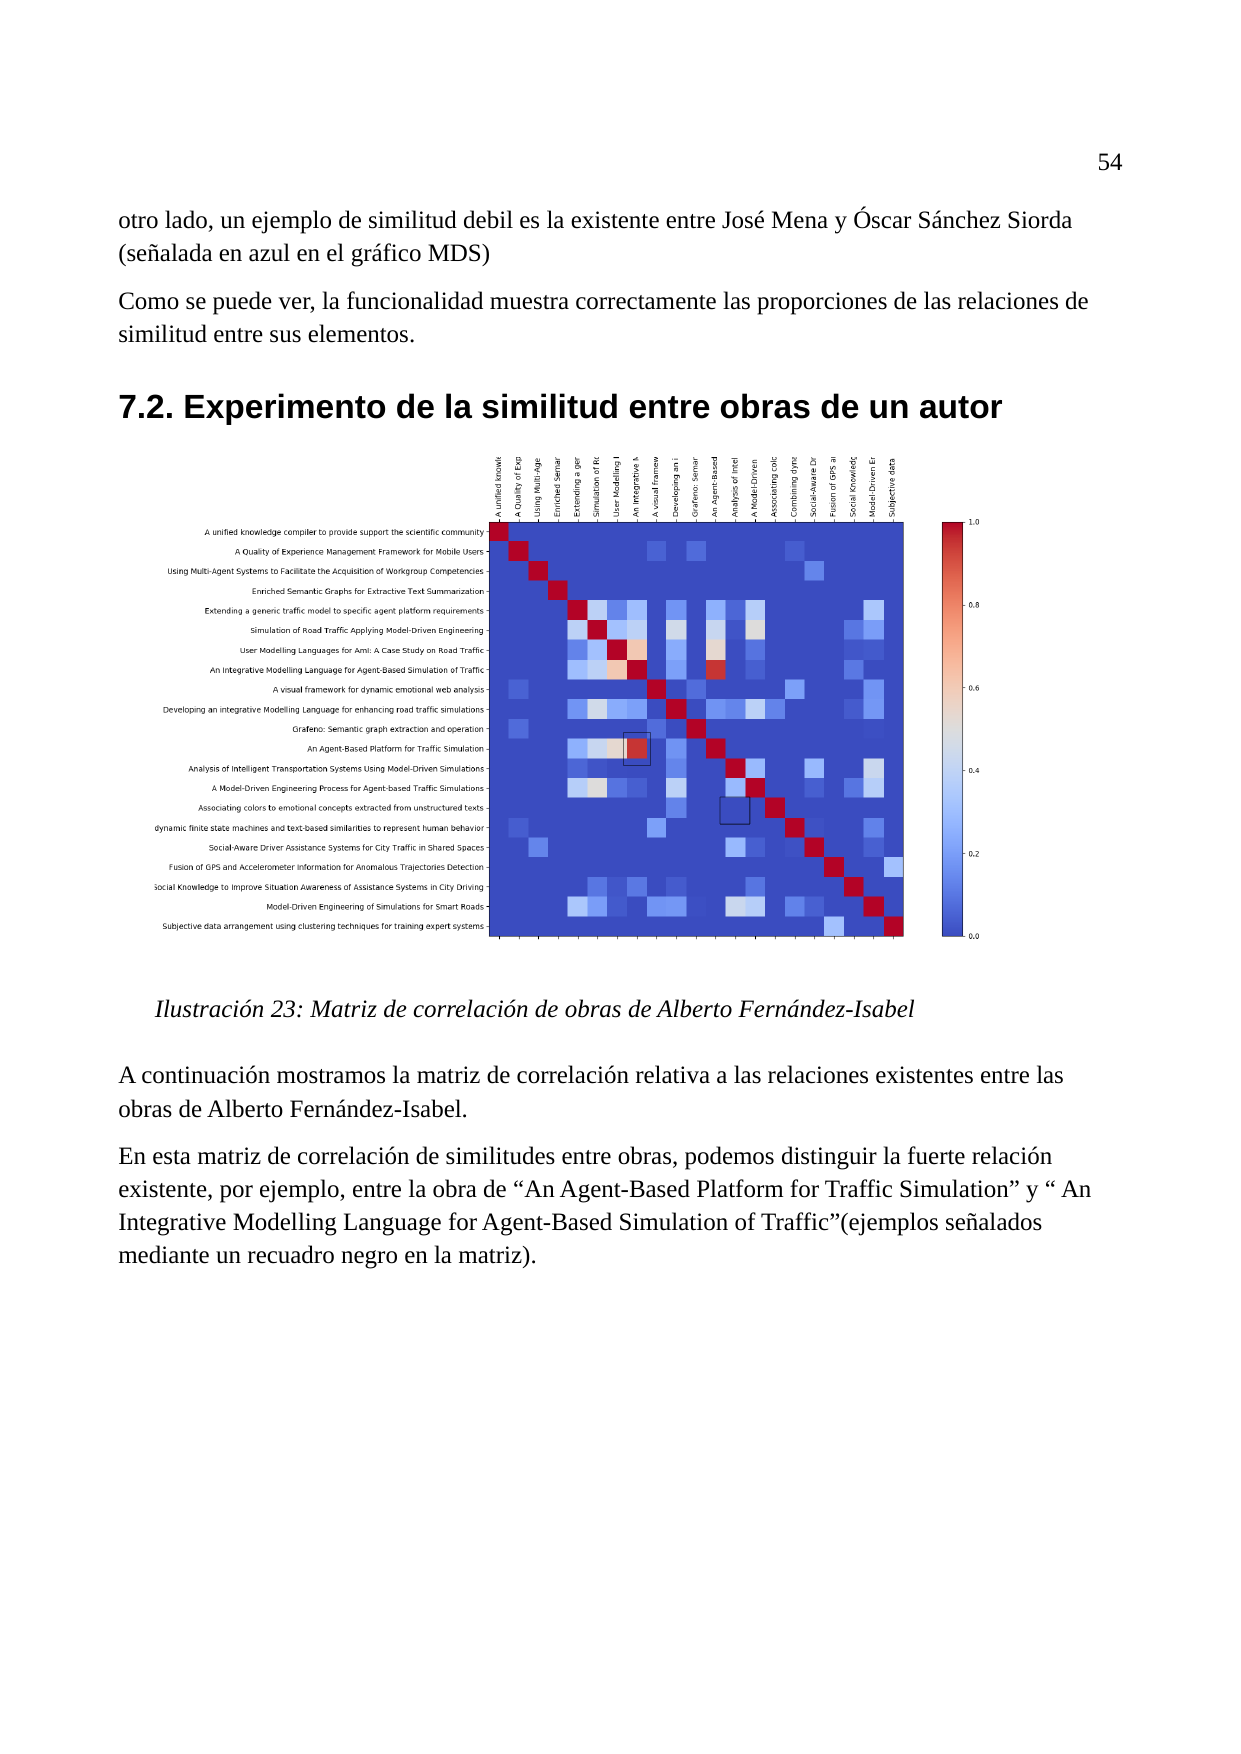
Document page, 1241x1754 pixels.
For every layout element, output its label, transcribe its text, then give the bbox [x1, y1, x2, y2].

picture [154, 457, 1159, 995]
text En esta matriz de correlación de similitudes entre obras, podemos distinguir la fuerte relación existente, por ejemplo, entre la obra de “An Agent-Based Platform for Traffic Simulation” y “ An Integrative Modelling Language for Agent-Based Simulation of Traffic”(ejemplos señalados mediante un recuadro negro en la matriz). [118, 1141, 1122, 1269]
text otro lado, un ejemplo de similitud debil es la existente entre José Mena y Óscar Sánchez Siorda (señalada en azul en el gráfico MDS) [118, 205, 1122, 267]
text A continuación mostramos la matriz de correlación relativa a las relaciones existentes entre las obras de Alberto Fernández-Isabel. [118, 438, 1158, 1122]
text Ilustración 23: Matriz de correlación de obras de Alberto Fernández-Isabel [154, 995, 1158, 1023]
subtitle 7.2. Experimento de la similitud entre obras de un autor [118, 387, 1122, 426]
text Como se puede ver, la funcionalidad muestra correctamente las proporciones de las relaciones de similitud entre sus elementos. [118, 286, 1122, 347]
